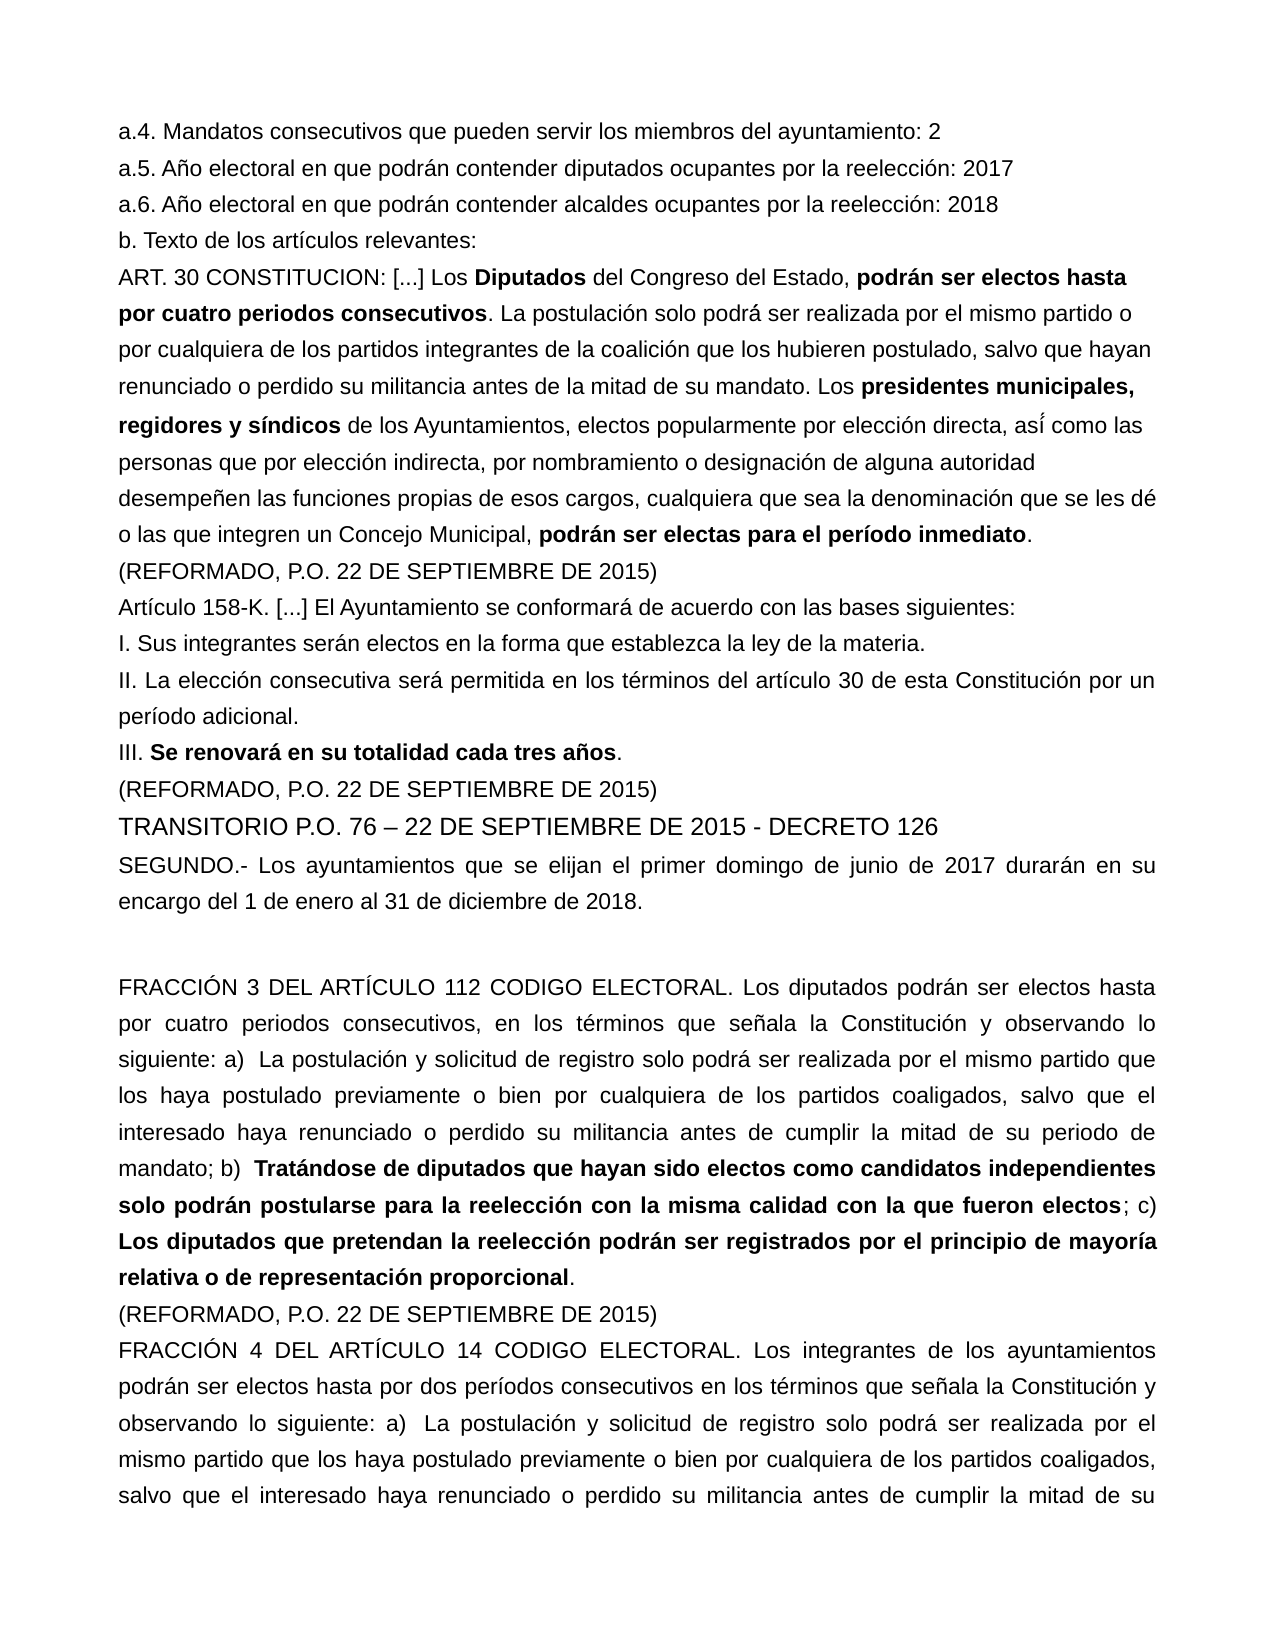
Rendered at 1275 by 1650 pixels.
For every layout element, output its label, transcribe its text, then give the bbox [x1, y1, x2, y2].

text II. La elección consecutiva será permitida en los términos del artículo 30 de esta Constitución por un período adicional. [118, 667, 1157, 729]
text a.6. Año electoral en que podrán contender alcaldes ocupantes por la reelección: 2018 [118, 191, 1157, 217]
text ART. 30 CONSTITUCION: [...] Los Diputados del Congreso del Estado, podrán ser electos hasta por cuatro periodos consecutivos. La postulación solo podrá́ ser realizada por el mismo partido o por cualquiera de los partidos integrantes de la coalición que los hubieren postulado, salvo que hayan renunciado o perdido su militancia antes de la mitad de su mandato. Los presidentes municipales, regidores y síndicos de los Ayuntamientos, electos popularmente por elección directa, así́ como las personas que por elección indirecta, por nombramiento o designación de alguna autoridad desempeñen las funciones propias de esos cargos, cualquiera que sea la denominación que se les dé o las que integren un Concejo Municipal, podrán ser electas para el período inmediato. [118, 263, 1157, 548]
text (REFORMADO, P.O. 22 DE SEPTIEMBRE DE 2015) [118, 1301, 1157, 1327]
text (REFORMADO, P.O. 22 DE SEPTIEMBRE DE 2015) [118, 776, 1157, 802]
text FRACCIÓN 4 DEL ARTÍCULO 14 CODIGO ELECTORAL. Los integrantes de los ayuntamientos podrán ser electos hasta por dos períodos consecutivos en los términos que señala la Constitución y observando lo siguiente: a) La postulación y solicitud de registro solo podrá ser realizada por el mismo partido que los haya postulado previamente o bien por cualquiera de los partidos coaligados, salvo que el interesado haya renunciado o perdido su militancia antes de cumplir la mitad de su [118, 1337, 1157, 1509]
text SEGUNDO.- Los ayuntamientos que se elijan el primer domingo de junio de 2017 durarán en su encargo del 1 de enero al 31 de diciembre de 2018. [118, 852, 1157, 914]
text b. Texto de los artículos relevantes: [118, 227, 1157, 253]
text (REFORMADO, P.O. 22 DE SEPTIEMBRE DE 2015) [118, 558, 1157, 584]
text FRACCIÓN 3 DEL ARTÍCULO 112 CODIGO ELECTORAL. Los diputados podrán ser electos hasta por cuatro periodos consecutivos, en los términos que señala la Constitución y observando lo siguiente: a) La postulación y solicitud de registro solo podrá ser realizada por el mismo partido que los haya postulado previamente o bien por cualquiera de los partidos coaligados, salvo que el interesado haya renunciado o perdido su militancia antes de cumplir la mitad de su periodo de mandato; b) Tratándose de diputados que hayan sido electos como candidatos independientes solo podrán postularse para la reelección con la misma calidad con la que fueron electos; c) Los diputados que pretendan la reelección podrán ser registrados por el principio de mayoría relativa o de representación proporcional. [118, 973, 1157, 1291]
text I. Sus integrantes serán electos en la forma que establezca la ley de la materia. [118, 630, 1157, 657]
text III. Se renovará en su totalidad cada tres años. [118, 739, 1157, 766]
text a.5. Año electoral en que podrán contender diputados ocupantes por la reelección: 2017 [118, 154, 1157, 181]
text Artículo 158-K. [...] El Ayuntamiento se conformará de acuerdo con las bases siguientes: [118, 594, 1157, 620]
text a.4. Mandatos consecutivos que pueden servir los miembros del ayuntamiento: 2 [118, 118, 1157, 144]
text TRANSITORIO P.O. 76 – 22 DE SEPTIEMBRE DE 2015 - DECRETO 126 [118, 812, 1157, 841]
